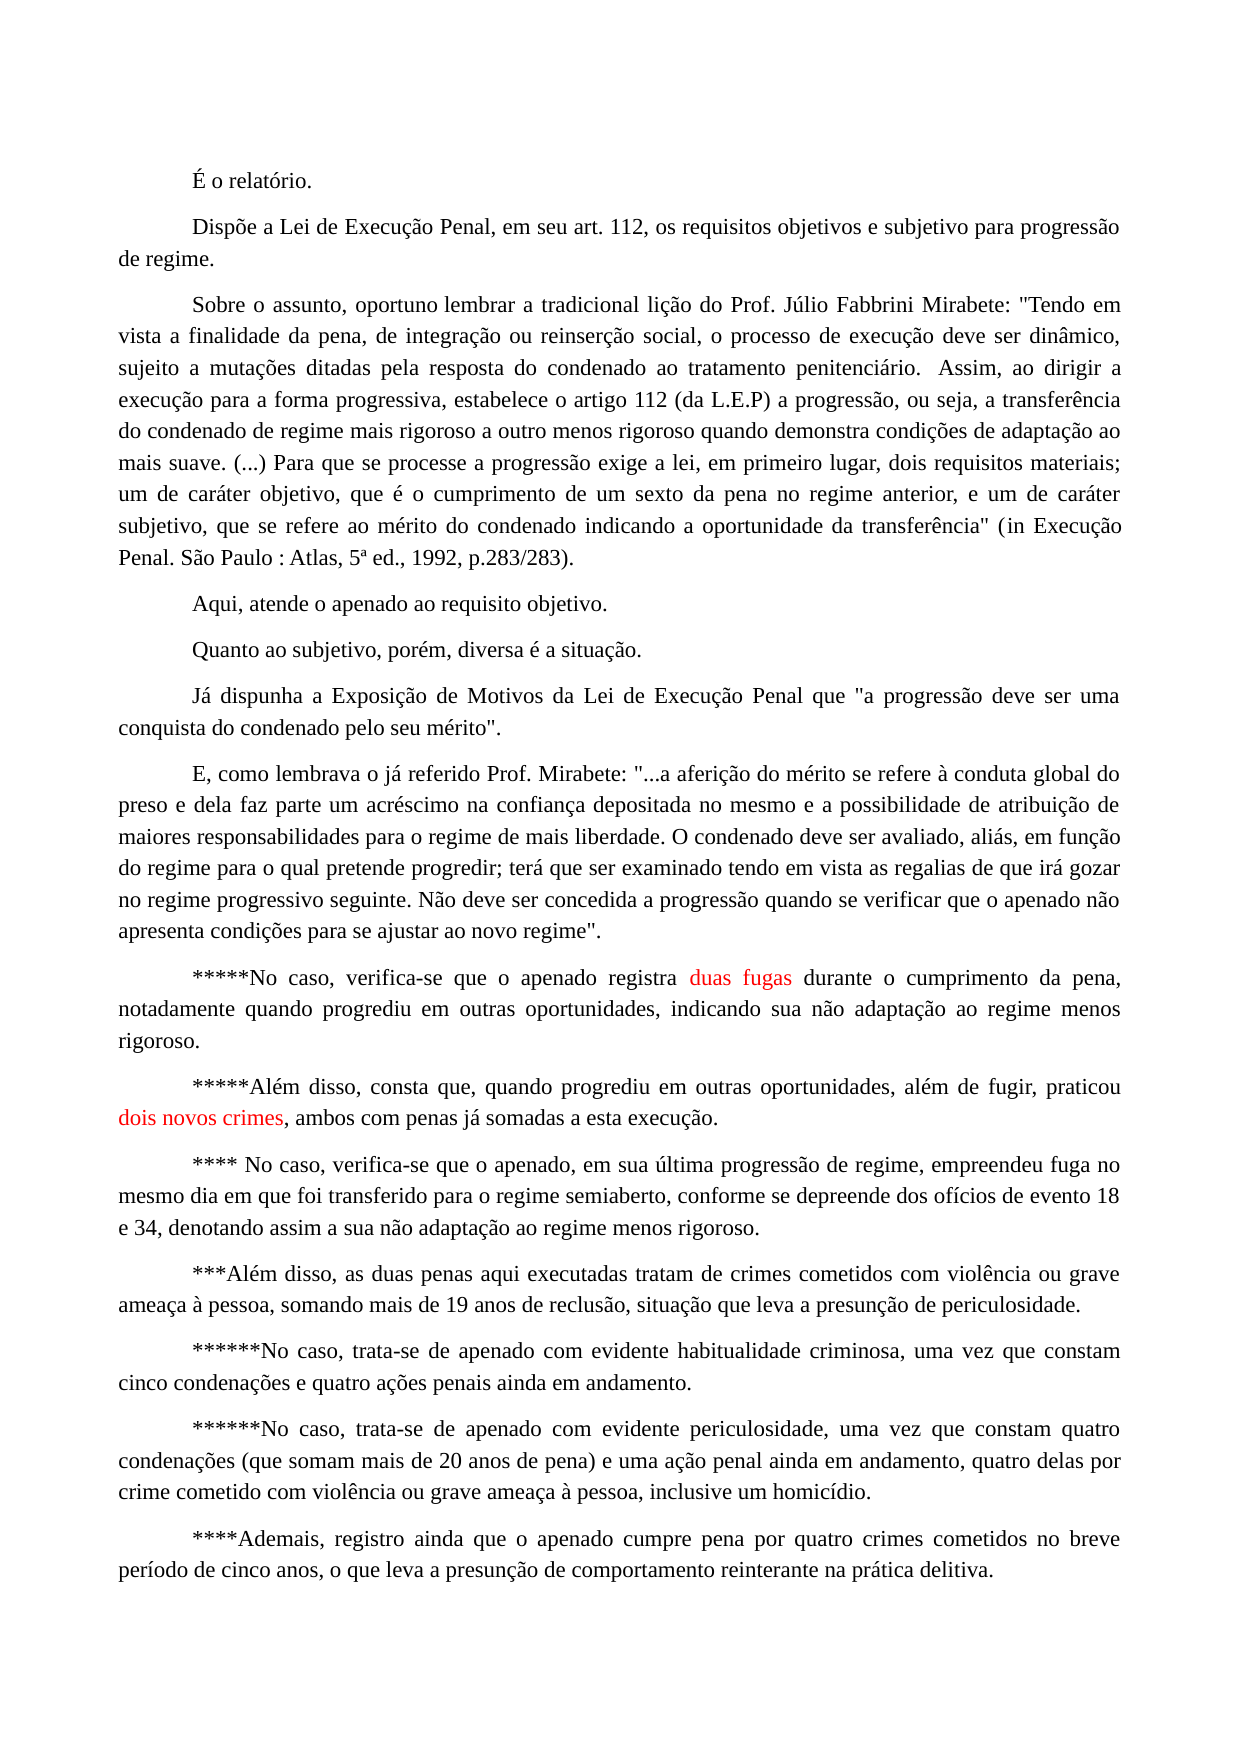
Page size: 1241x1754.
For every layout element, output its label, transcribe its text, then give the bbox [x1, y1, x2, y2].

text E, como lembrava o já referido Prof. Mirabete: "...a aferição do mérito se refere à conduta global do preso e dela faz parte um acréscimo na confiança depositada no mesmo e a possibilidade de atribuição de maiores responsabilidades para o regime de mais liberdade. O condenado deve ser avaliado, aliás, em função do regime para o qual pretende progredir; terá que ser examinado tendo em vista as regalias de que irá gozar no regime progressivo seguinte. Não deve ser concedida a progressão quando se verificar que o apenado não apresenta condições para se ajustar ao novo regime". [118, 760, 1122, 944]
text ***Além disso, as duas penas aqui executadas tratam de crimes cometidos com violência ou grave ameaça à pessoa, somando mais de 19 anos de reclusão, situação que leva a presunção de periculosidade. [118, 1260, 1122, 1318]
text Dispõe a Lei de Execução Penal, em seu art. 112, os requisitos objetivos e subjetivo para progressão de regime. [118, 213, 1122, 271]
text *****Além disso, consta que, quando progrediu em outras oportunidades, além de fugir, praticou dois novos crimes, ambos com penas já somadas a esta execução. [118, 1073, 1122, 1131]
text ******No caso, trata-se de apenado com evidente habitualidade criminosa, uma vez que constam cinco condenações e quatro ações penais ainda em andamento. [118, 1338, 1122, 1396]
text Sobre o assunto, oportuno lembrar a tradicional lição do Prof. Júlio Fabbrini Mirabete: "Tendo em vista a finalidade da pena, de integração ou reinserção social, o processo de execução deve ser dinâmico, sujeito a mutações ditadas pela resposta do condenado ao tratamento penitenciário. Assim, ao dirigir a execução para a forma progressiva, estabelece o artigo 112 (da L.E.P) a progressão, ou seja, a transferência do condenado de regime mais rigoroso a outro menos rigoroso quando demonstra condições de adaptação ao mais suave. (...) Para que se processe a progressão exige a lei, em primeiro lugar, dois requisitos materiais; um de caráter objetivo, que é o cumprimento de um sexto da pena no regime anterior, e um de caráter subjetivo, que se refere ao mérito do condenado indicando a oportunidade da transferência" (in Execução Penal. São Paulo : Atlas, 5ª ed., 1992, p.283/283). [118, 291, 1122, 570]
text Já dispunha a Exposição de Motivos da Lei de Execução Penal que "a progressão deve ser uma conquista do condenado pelo seu mérito". [118, 682, 1122, 740]
text Quanto ao subjetivo, porém, diversa é a situação. [118, 636, 1122, 662]
text É o relatório. [118, 167, 1122, 193]
text ****Ademais, registro ainda que o apenado cumpre pena por quatro crimes cometidos no breve período de cinco anos, o que leva a presunção de comportamento reinterante na prática delitiva. [118, 1524, 1122, 1582]
text ******No caso, trata-se de apenado com evidente periculosidade, uma vez que constam quatro condenações (que somam mais de 20 anos de pena) e uma ação penal ainda em andamento, quatro delas por crime cometido com violência ou grave ameaça à pessoa, inclusive um homicídio. [118, 1415, 1122, 1505]
text Aqui, atende o apenado ao requisito objetivo. [118, 590, 1122, 616]
text *****No caso, verifica-se que o apenado registra duas fugas durante o cumprimento da pena, notadamente quando progrediu em outras oportunidades, indicando sua não adaptação ao regime menos rigoroso. [118, 964, 1122, 1053]
text **** No caso, verifica-se que o apenado, em sua última progressão de regime, empreendeu fuga no mesmo dia em que foi transferido para o regime semiaberto, conforme se depreende dos ofícios de evento 18 e 34, denotando assim a sua não adaptação ao regime menos rigoroso. [118, 1151, 1122, 1240]
